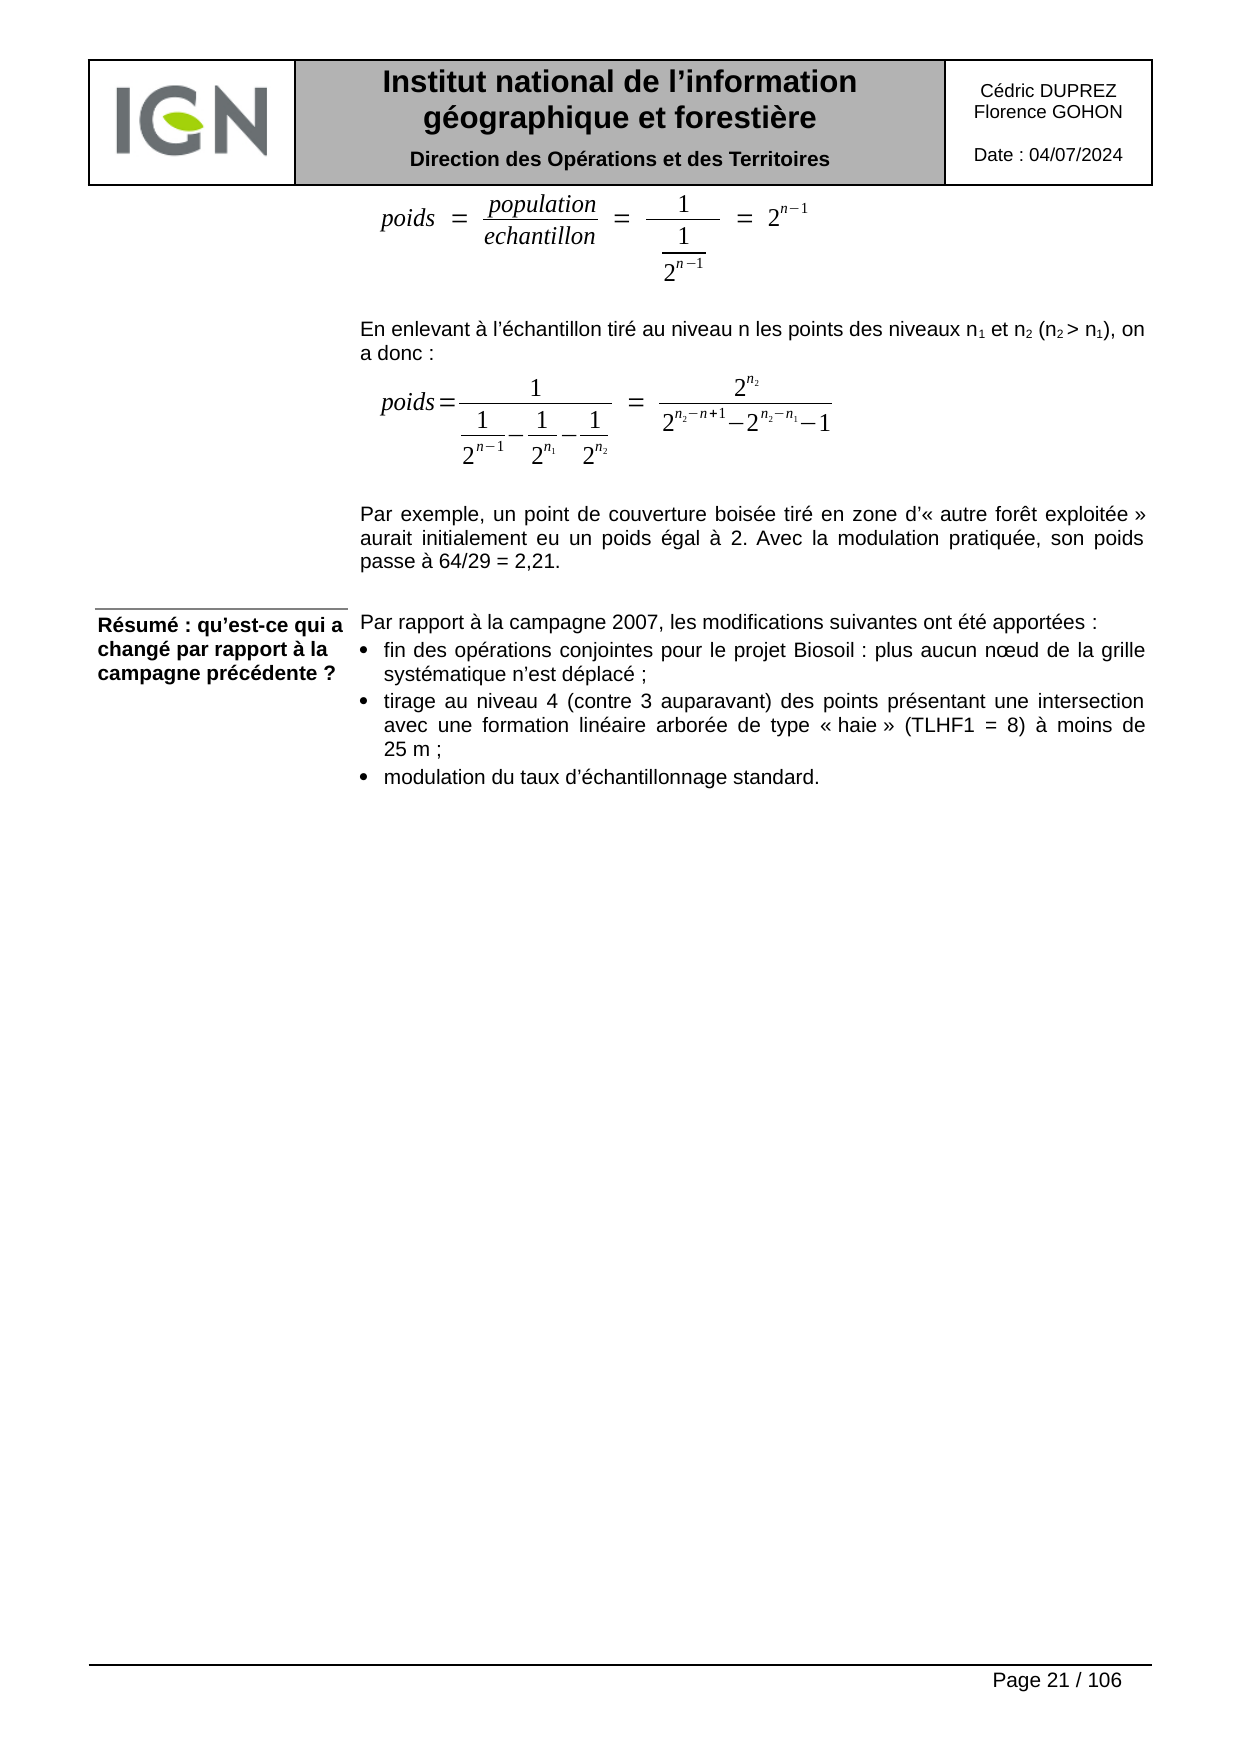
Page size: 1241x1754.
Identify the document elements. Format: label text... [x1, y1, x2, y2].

table_cell [89, 186, 354, 607]
picture [91, 62, 293, 180]
table_cell Résumé : qu’est-ce qui a changé par rapport à la campagne précédente ? [89, 607, 354, 822]
table_cell Compte tenu de la charge supplémentaire représentée par un test de retour sur les points de la première campagne (2005), il a été nécessaire de procéder à une diminution d’environ 10 % du nombre initial des points de couverture boisée ouverte, fermée ou bosquet à visiter sur le terrain. Afin d’éviter tout biais, et de ne pas compliquer le calcul du poids des points levés, la modulation consiste à retirer du tirage les points de couverture photo-interprétée boisée ouverte, fermée ou bosquet (CSO = 1, 2 ou 3) dont le niveau maximal de sondage (TIRMAX) est 5 ou 6, en l’absence de haie. La mise à jour du poids de deuxième phase statistique de ces points suit donc le principe suivant : l’ensemble des points de la grille (la population) est découpé en points de niveaux 1, 2, 3… La fraction de la population dont le niveau de tirage est n est donc . Pour une population valant 1, on a donc : Un échantillon tiré au niveau 2 a donc tous les points de niveau 2 ou plus, et représente : Chaque point de cet échantillon a donc un poids qui vaut : Chaque échantillon de niveau n a un poids valant : En enlevant à l’échantillon tiré au niveau n les points des niveaux n1 et n2 (n2 > n1), on a donc : Par exemple, un point de couverture boisée tiré en zone d’« autre forêt exploitée » aurait initialement eu un poids égal à 2. Avec la modulation pratiquée, son poids passe à 64/29 = 2,21. [354, 186, 1152, 607]
table_cell Par rapport à la campagne 2007, les modifications suivantes ont été apportées : fin des opérations conjointes pour le projet Biosoil : plus aucun nœud de la grille systématique n’est déplacé ; tirage au niveau 4 (contre 3 auparavant) des points présentant une intersection avec une formation linéaire arborée de type « haie » (TLHF1 = 8) à moins de 25 m ; modulation du taux d’échantillonnage standard. [354, 607, 1152, 822]
